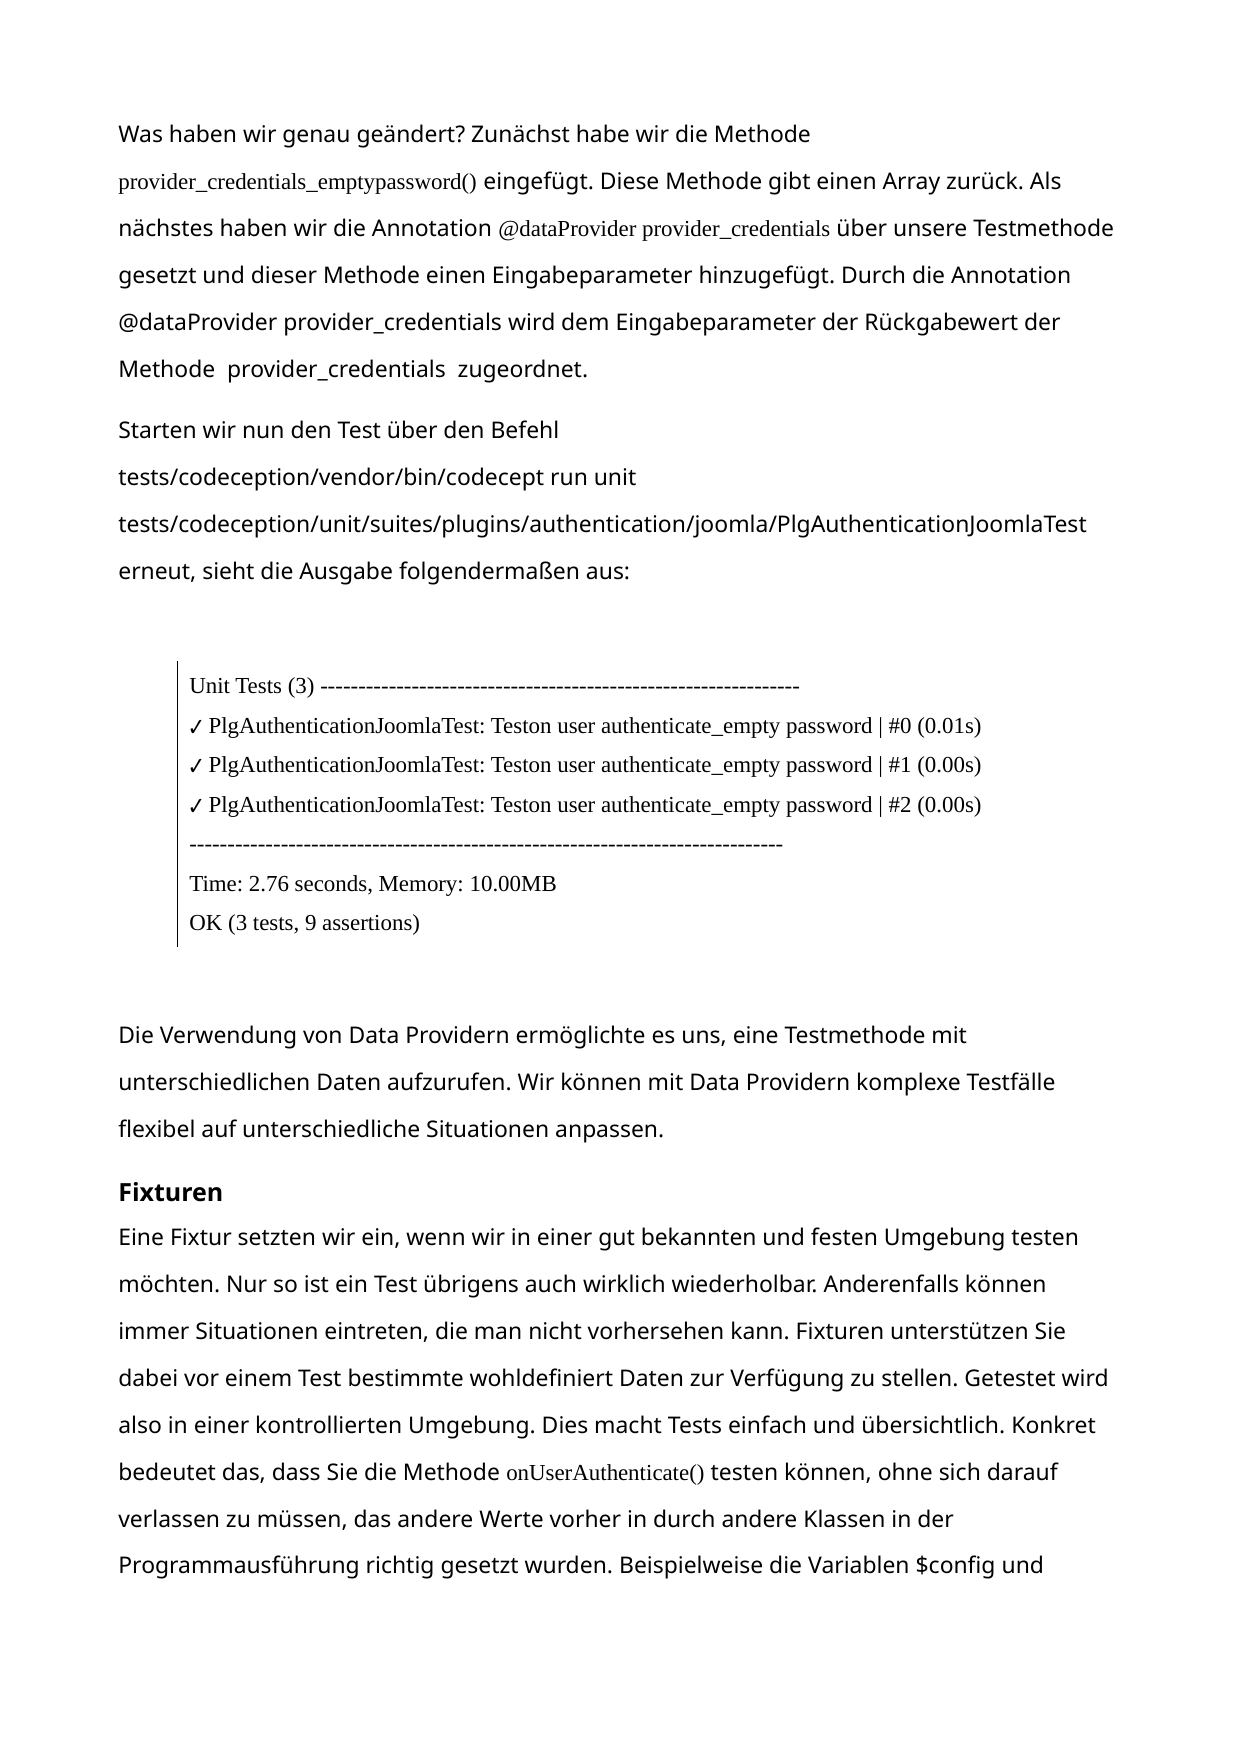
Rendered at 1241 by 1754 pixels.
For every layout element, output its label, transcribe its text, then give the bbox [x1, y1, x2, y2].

text Die Verwendung von Data Providern ermöglichte es uns, eine Testmethode mit unterschiedlichen Daten aufzurufen. Wir können mit Data Providern komplexe Testfälle flexibel auf unterschiedliche Situationen anpassen. [118, 1019, 1122, 1144]
text Was haben wir genau geändert? Zunächst habe wir die Methode provider_credentials_emptypassword() eingefügt. Diese Methode gibt einen Array zurück. Als nächstes haben wir die Annotation @dataProvider provider_credentials über unsere Testmethode gesetzt und dieser Methode einen Eingabeparameter hinzugefügt. Durch die Annotation @dataProvider provider_credentials wird dem Eingabeparameter der Rückgabewert der Methode provider_credentials zugeordnet. [118, 118, 1122, 384]
text Starten wir nun den Test über den Befehl tests/codeception/vendor/bin/codecept run unit tests/codeception/unit/suites/plugins/authentication/joomla/PlgAuthenticationJoomlaTest erneut, sieht die Ausgabe folgendermaßen aus: [118, 414, 1122, 586]
subtitle Fixturen [118, 1175, 1122, 1209]
text Unit Tests (3) --------------------------------------------------------------- ✔ PlgAuthenticationJoomlaTest: Teston user authenticate_empty password | #0 (0.01s) ✔ PlgAuthenticationJoomlaTest: Teston user authenticate_empty password | #1 (0.00s) ✔ PlgAuthenticationJoomlaTest: Teston user authenticate_empty password | #2 (0.00s) ------------------------------------------------------------------------------ Time: 2.76 seconds, Memory: 10.00MB OK (3 tests, 9 assertions) [178, 661, 1122, 947]
text Eine Fixtur setzten wir ein, wenn wir in einer gut bekannten und festen Umgebung testen möchten. Nur so ist ein Test übrigens auch wirklich wiederholbar. Anderenfalls können immer Situationen eintreten, die man nicht vorhersehen kann. Fixturen unterstützen Sie dabei vor einem Test bestimmte wohldefiniert Daten zur Verfügung zu stellen. Getestet wird also in einer kontrollierten Umgebung. Dies macht Tests einfach und übersichtlich. Konkret bedeutet das, dass Sie die Methode onUserAuthenticate() testen können, ohne sich darauf verlassen zu müssen, das andere Werte vorher in durch andere Klassen in der Programmausführung richtig gesetzt wurden. Beispielweise die Variablen $config und [118, 1221, 1122, 1581]
